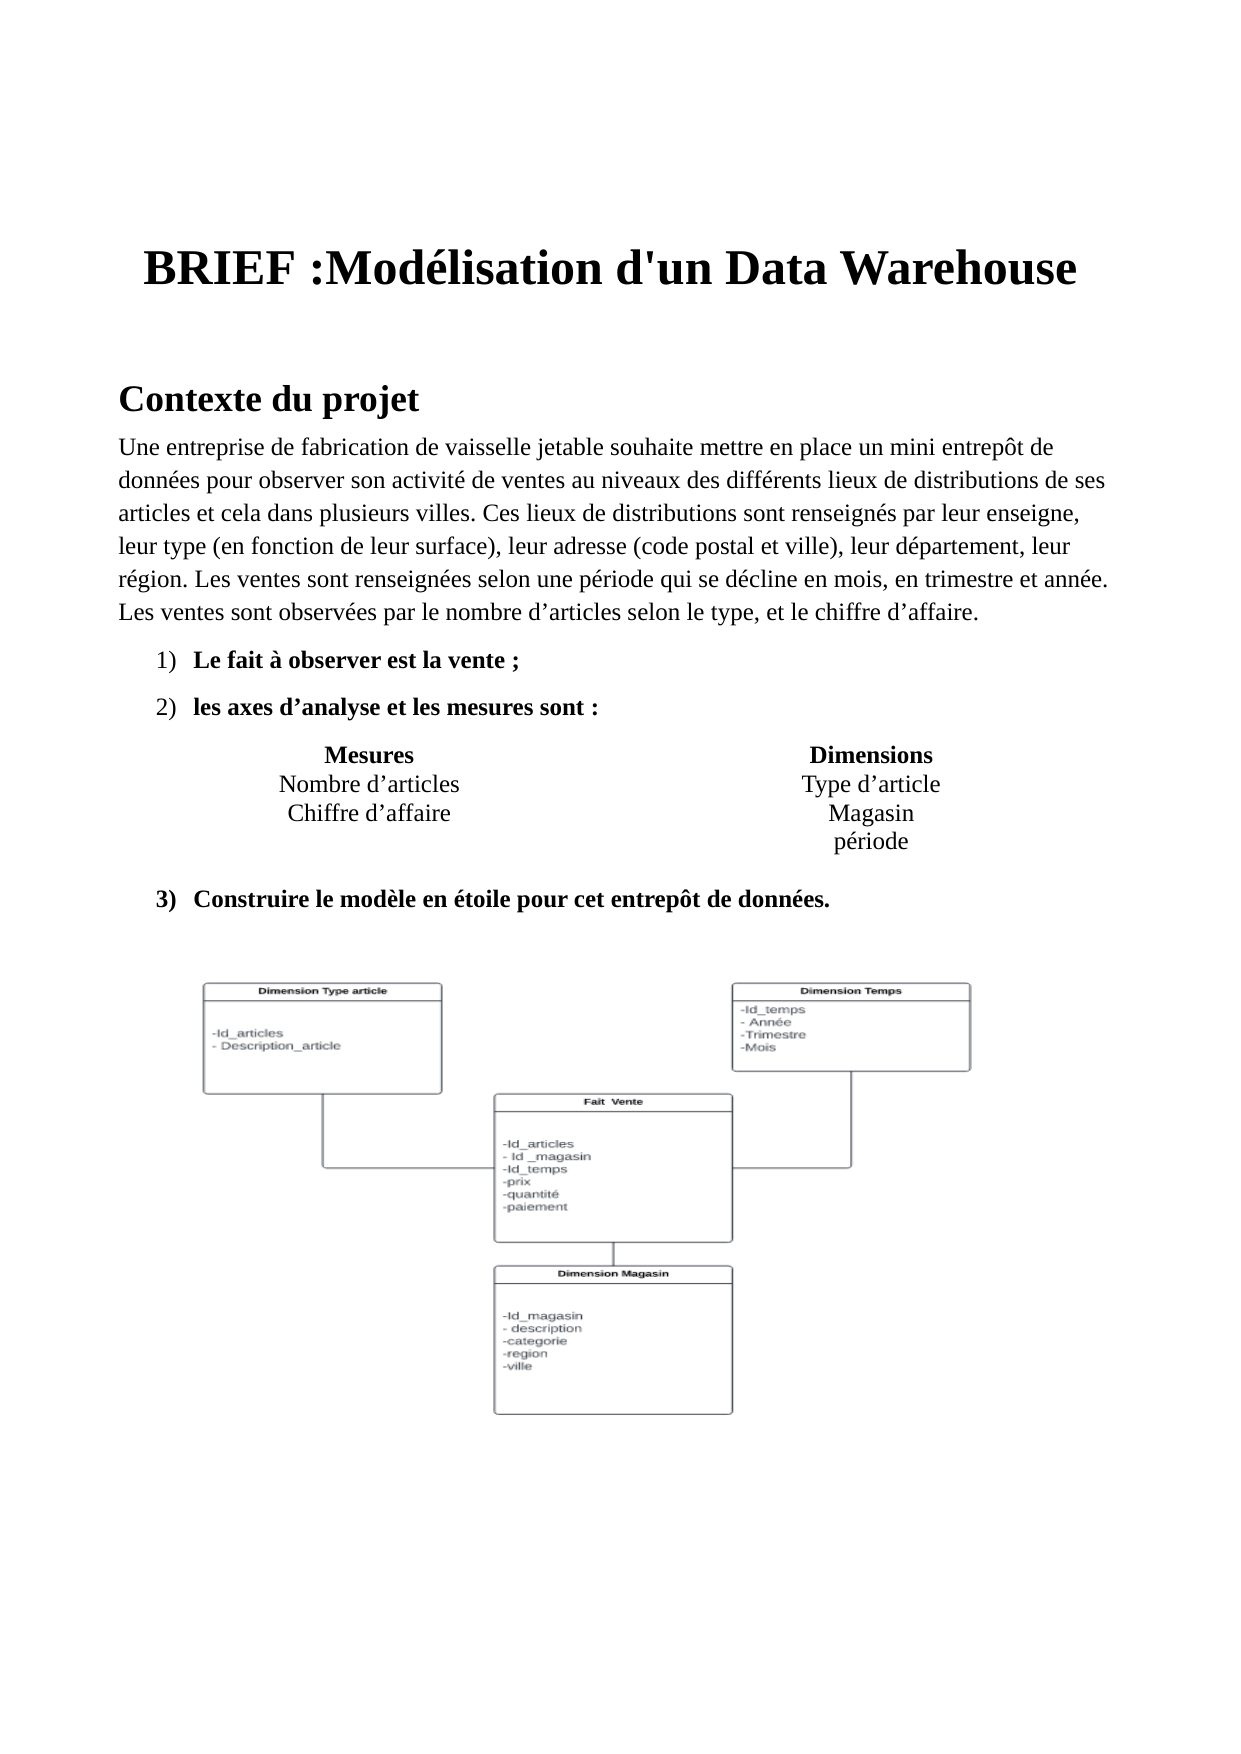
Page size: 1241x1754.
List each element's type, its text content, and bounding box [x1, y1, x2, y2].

table_header Dimensions [620, 740, 1122, 769]
table_cell Type d’article [620, 769, 1122, 798]
list Construire le modèle en étoile pour cet entrepôt de données. [156, 884, 1122, 913]
table_cell Chiffre d’affaire [118, 798, 620, 826]
table_cell Nombre d’articles [118, 769, 620, 798]
table_cell période [620, 826, 1122, 855]
subtitle BRIEF :Modélisation d'un Data Warehouse [118, 238, 1122, 296]
table_header Mesures [118, 740, 620, 769]
list Le fait à observer est la vente ; [156, 645, 1122, 674]
table_cell [118, 826, 620, 855]
table_cell Magasin [620, 798, 1122, 826]
text Une entreprise de fabrication de vaisselle jetable souhaite mettre en place un mini entrepôt de données pour observer son activité de ventes au niveaux des différents lieux de distributions de ses articles et cela dans plusieurs villes. Ces lieux de distributions sont renseignés par leur enseigne, leur type (en fonction de leur surface), leur adresse (code postal et ville), leur département, leur région. Les ventes sont renseignées selon une période qui se décline en mois, en trimestre et année. Les ventes sont observées par le nombre d’articles selon le type, et le chiffre d’affaire. [118, 432, 1122, 626]
subtitle Contexte du projet [118, 377, 1122, 420]
picture [176, 964, 1064, 1451]
list les axes d’analyse et les mesures sont : [156, 692, 1122, 721]
